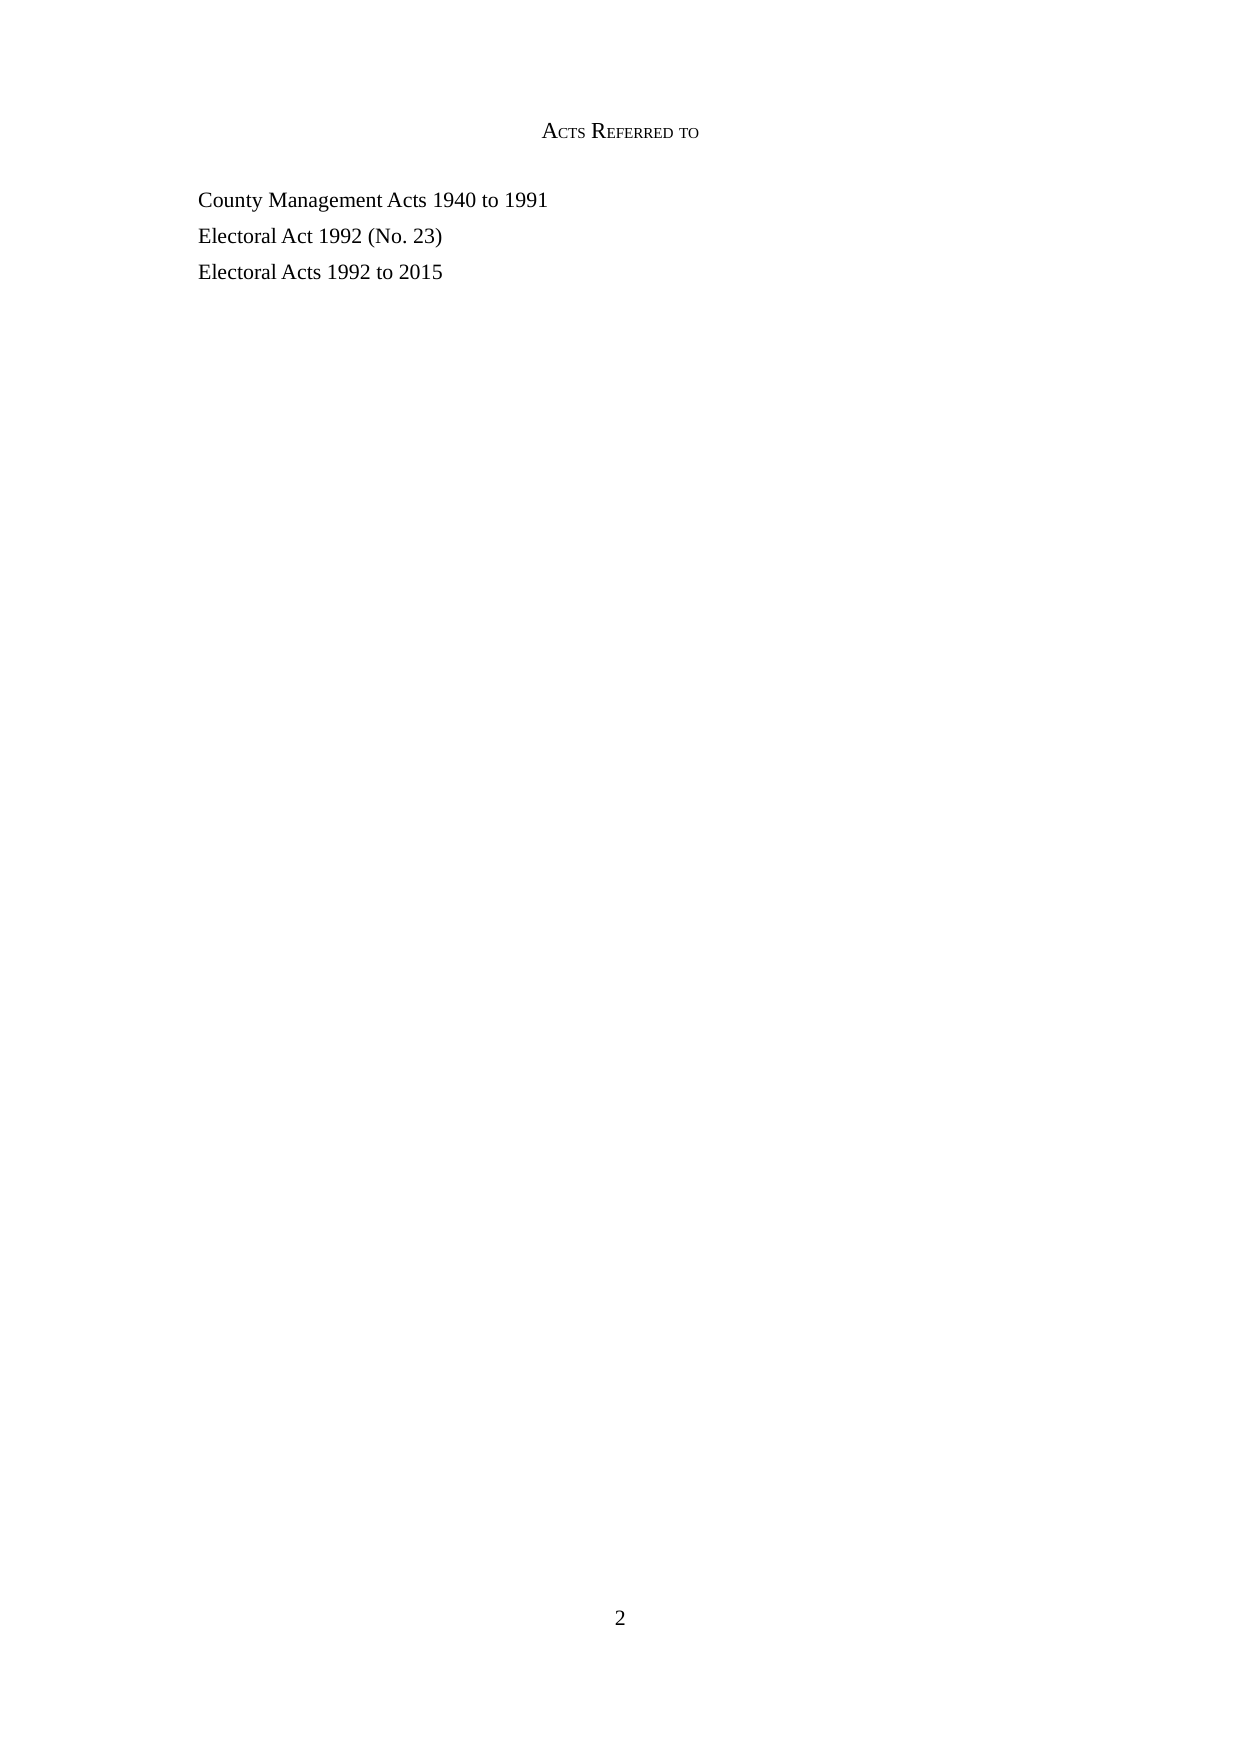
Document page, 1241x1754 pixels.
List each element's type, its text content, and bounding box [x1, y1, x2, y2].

text Electoral Acts 1992 to 2015 [198, 260, 1063, 284]
text County Management Acts 1940 to 1991 [198, 188, 1063, 212]
text Electoral Act 1992 (No. 23) [198, 224, 1063, 248]
text Acts Referred to [177, 118, 1063, 144]
